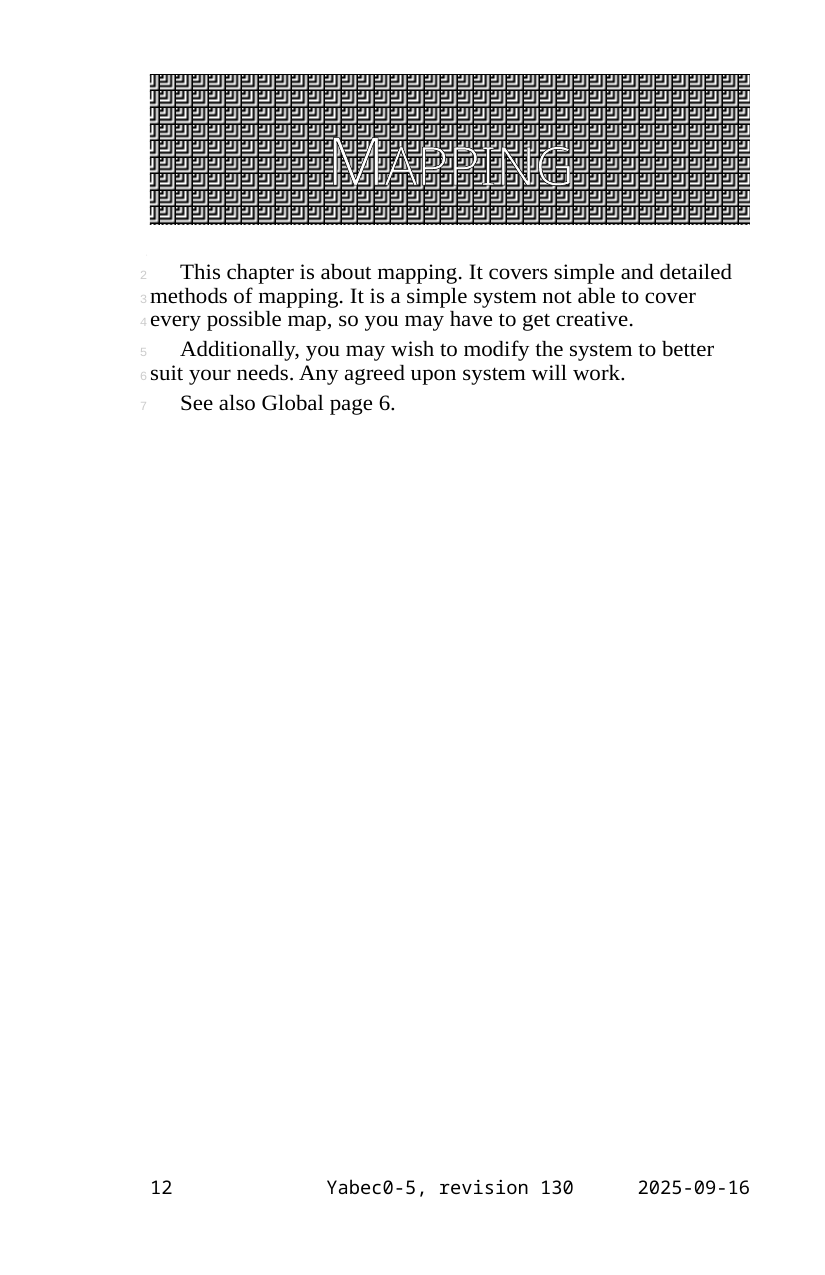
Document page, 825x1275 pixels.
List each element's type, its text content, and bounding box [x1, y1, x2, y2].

text See also Global page 5. [150, 391, 750, 415]
text Additionally, you may wish to modify the system to better suit your needs. Any agreed upon system will work. [150, 338, 750, 385]
picture [149, 74, 750, 225]
text This chapter is about mapping. It covers simple and detailed methods of mapping. It is a simple system not able to cover every possible map, so you may have to get creative. [150, 260, 750, 332]
